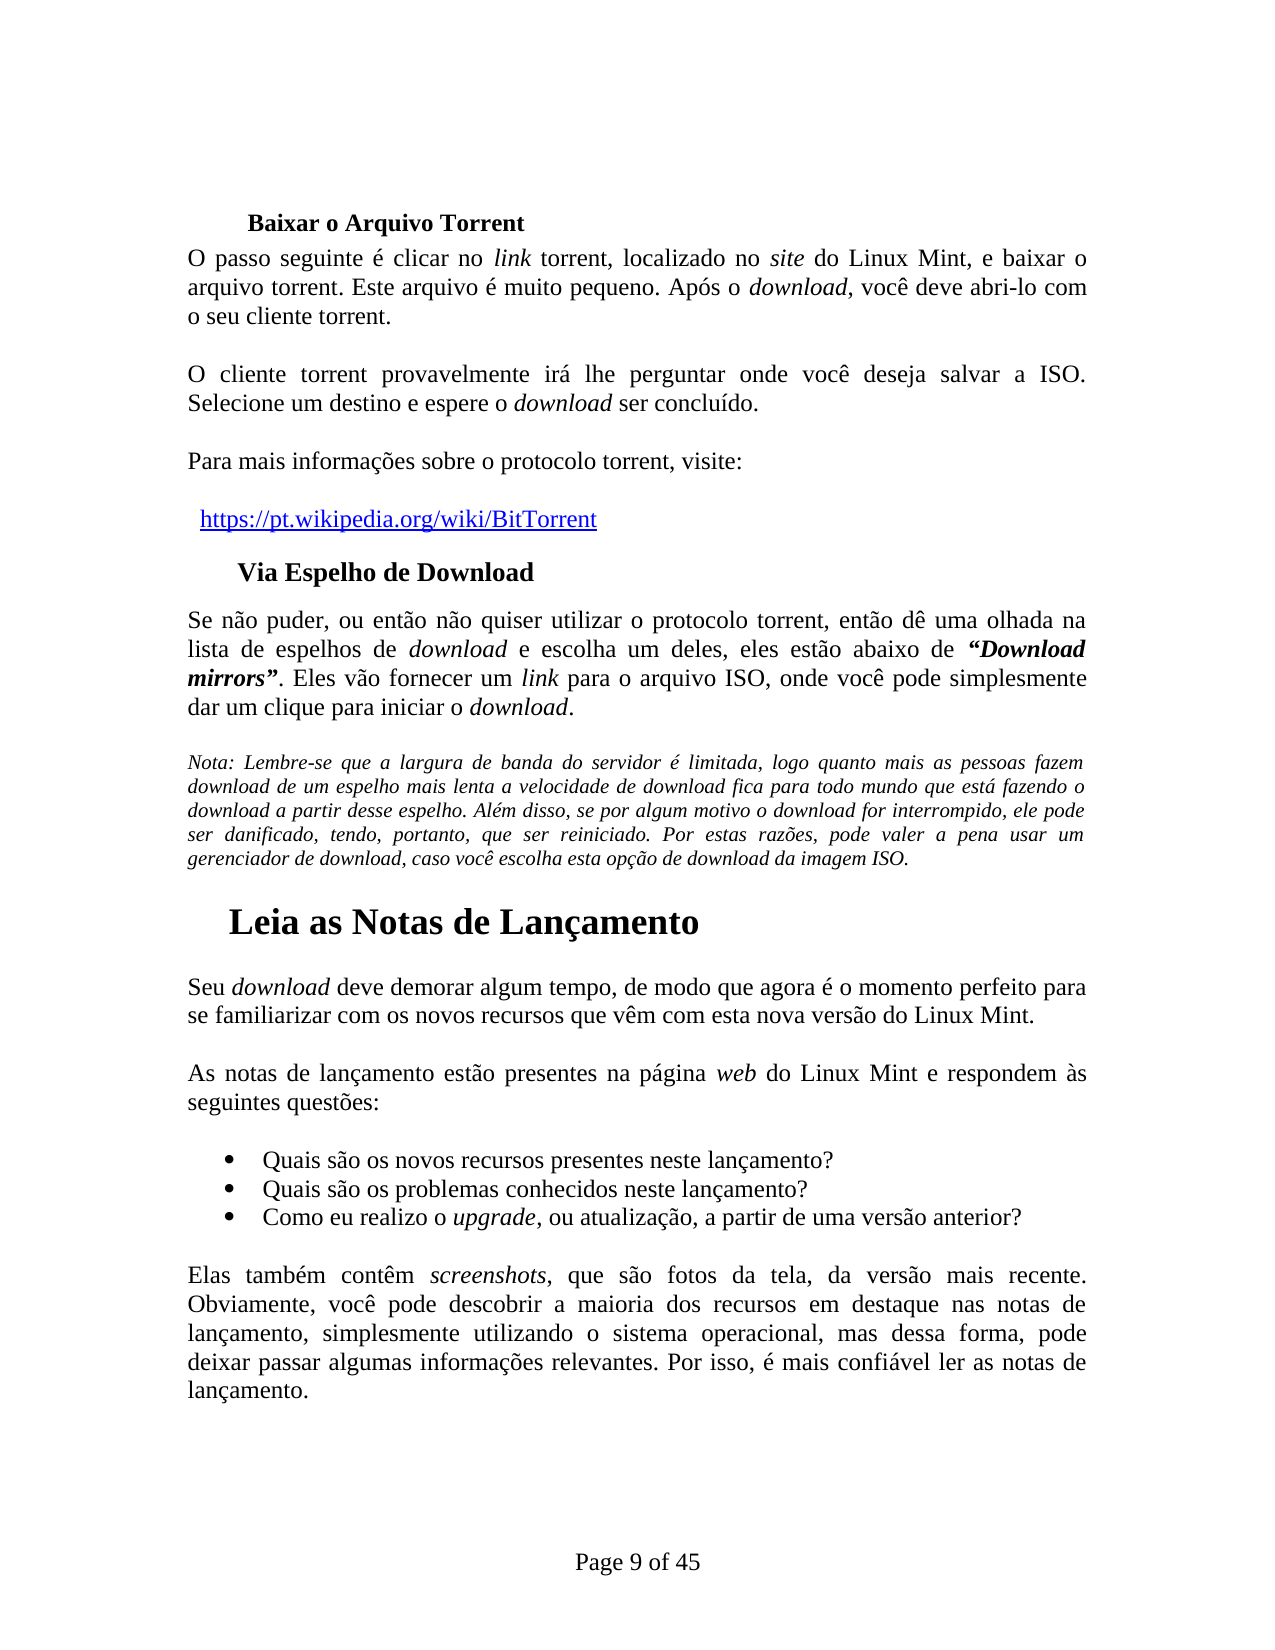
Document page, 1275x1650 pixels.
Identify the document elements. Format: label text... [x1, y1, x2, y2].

text Nota: Lembre-se que a largura de banda do servidor é limitada, logo quanto mais as pessoas fazem download de um espelho mais lenta a velocidade de download fica para todo mundo que está fazendo o download a partir desse espelho. Além disso, se por algum motivo o download for interrompido, ele pode ser danificado, tendo, portanto, que ser reiniciado. Por estas razões, pode valer a pena usar um gerenciador de download, caso você escolha esta opção de download da imagem ISO. [187, 750, 1087, 870]
text Elas também contêm screenshots, que são fotos da tela, da versão mais recente. Obviamente, você pode descobrir a maioria dos recursos em destaque nas notas de lançamento, simplesmente utilizando o sistema operacional, mas dessa forma, pode deixar passar algumas informações relevantes. Por isso, é mais confiável ler as notas de lançamento. [187, 1260, 1087, 1404]
text O passo seguinte é clicar no link torrent, localizado no site do Linux Mint, e baixar o arquivo torrent. Este arquivo é muito pequeno. Após o download, você deve abri-lo com o seu cliente torrent. [187, 243, 1087, 329]
text Para mais informações sobre o protocolo torrent, visite: [187, 446, 1087, 475]
subtitle Baixar o Arquivo Torrent [187, 208, 1087, 237]
list Quais são os novos recursos presentes neste lançamento? [225, 1145, 1087, 1174]
text O cliente torrent provavelmente irá lhe perguntar onde você deseja salvar a ISO. Selecione um destino e espere o download ser concluído. [187, 359, 1087, 416]
text Se não puder, ou então não quiser utilizar o protocolo torrent, então dê uma olhada na lista de espelhos de download e escolha um deles, eles estão abaixo de “Download mirrors”. Eles vão fornecer um link para o arquivo ISO, onde você pode simplesmente dar um clique para iniciar o download. [187, 605, 1087, 720]
text https://pt.wikipedia.org/wiki/BitTorrent [187, 504, 1087, 533]
text Seu download deve demorar algum tempo, de modo que agora é o momento perfeito para se familiarizar com os novos recursos que vêm com esta nova versão do Linux Mint. [187, 972, 1087, 1029]
list Como eu realizo o upgrade, ou atualização, a partir de uma versão anterior? [225, 1202, 1087, 1231]
text As notas de lançamento estão presentes na página web do Linux Mint e respondem às seguintes questões: [187, 1058, 1087, 1116]
list Quais são os problemas conhecidos neste lançamento? [225, 1174, 1087, 1202]
subtitle Via Espelho de Download [187, 557, 1087, 588]
subtitle Leia as Notas de Lançamento [187, 899, 1087, 942]
